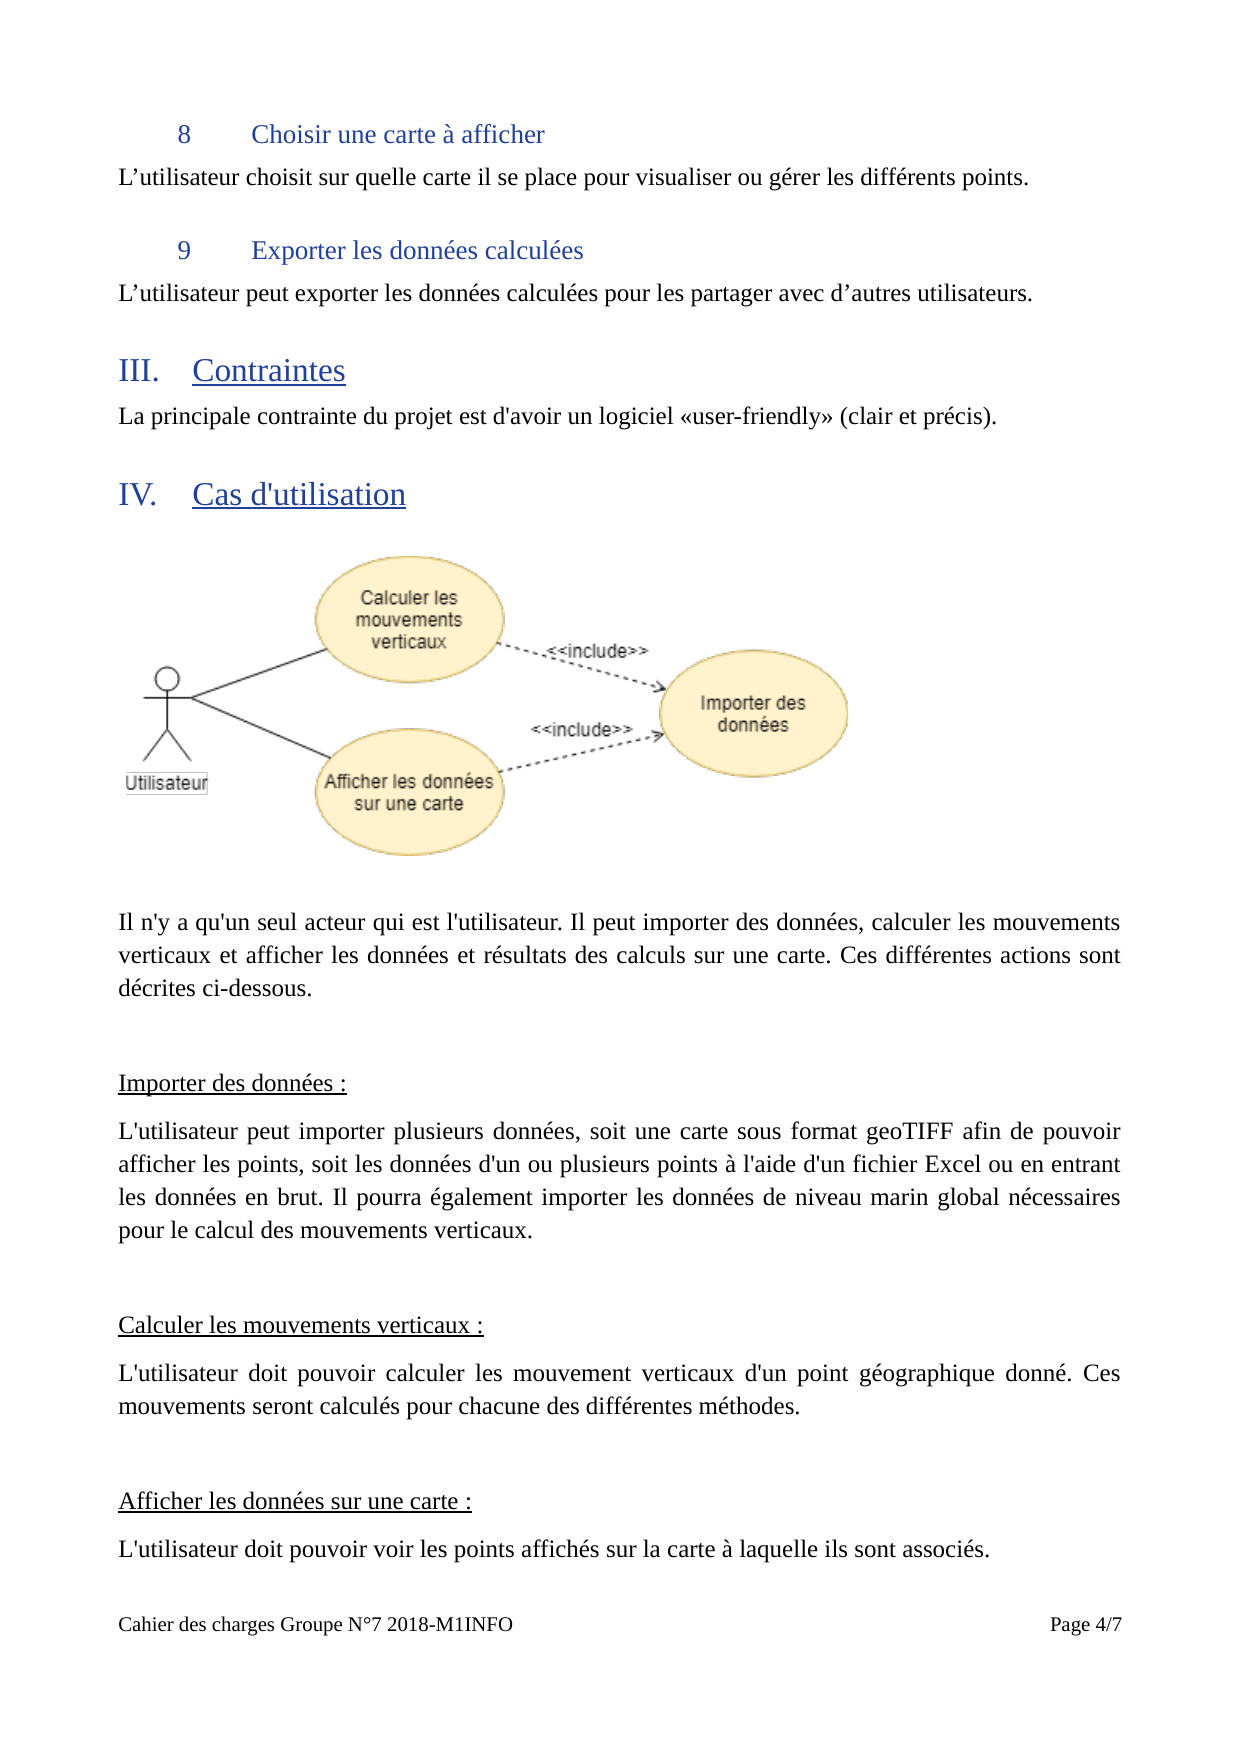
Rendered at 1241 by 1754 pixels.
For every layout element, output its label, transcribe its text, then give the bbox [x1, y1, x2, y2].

text Importer des données : [118, 1068, 1122, 1097]
subtitle Contraintes [118, 351, 1122, 389]
text L’utilisateur choisit sur quelle carte il se place pour visualiser ou gérer les différents points. [118, 162, 1122, 191]
subtitle Cas d'utilisation [118, 474, 1122, 512]
text Afficher les données sur une carte : [118, 1486, 1122, 1515]
text L'utilisateur doit pouvoir calculer les mouvement verticaux d'un point géographique donné. Ces mouvements seront calculés pour chacune des différentes méthodes. [118, 1358, 1122, 1420]
text Il n'y a qu'un seul acteur qui est l'utilisateur. Il peut importer des données, calculer les mouvements verticaux et afficher les données et résultats des calculs sur une carte. Ces différentes actions sont décrites ci-dessous. [118, 907, 1122, 1002]
subtitle Choisir une carte à afficher [177, 118, 1122, 149]
text L'utilisateur peut importer plusieurs données, soit une carte sous format geoTIFF afin de pouvoir afficher les points, soit les données d'un ou plusieurs points à l'aide d'un fichier Excel ou en entrant les données en brut. Il pourra également importer les données de niveau marin global nécessaires pour le calcul des mouvements verticaux. [118, 1116, 1122, 1244]
subtitle Exporter les données calculées [177, 234, 1122, 266]
text Calculer les mouvements verticaux : [118, 1310, 1122, 1339]
text L'utilisateur doit pouvoir voir les points affichés sur la carte à laquelle ils sont associés. [118, 1534, 1122, 1562]
text La principale contrainte du projet est d'avoir un logiciel «user-friendly» (clair et précis). [118, 401, 1122, 430]
text L’utilisateur peut exporter les données calculées pour les partager avec d’autres utilisateurs. [118, 278, 1122, 307]
